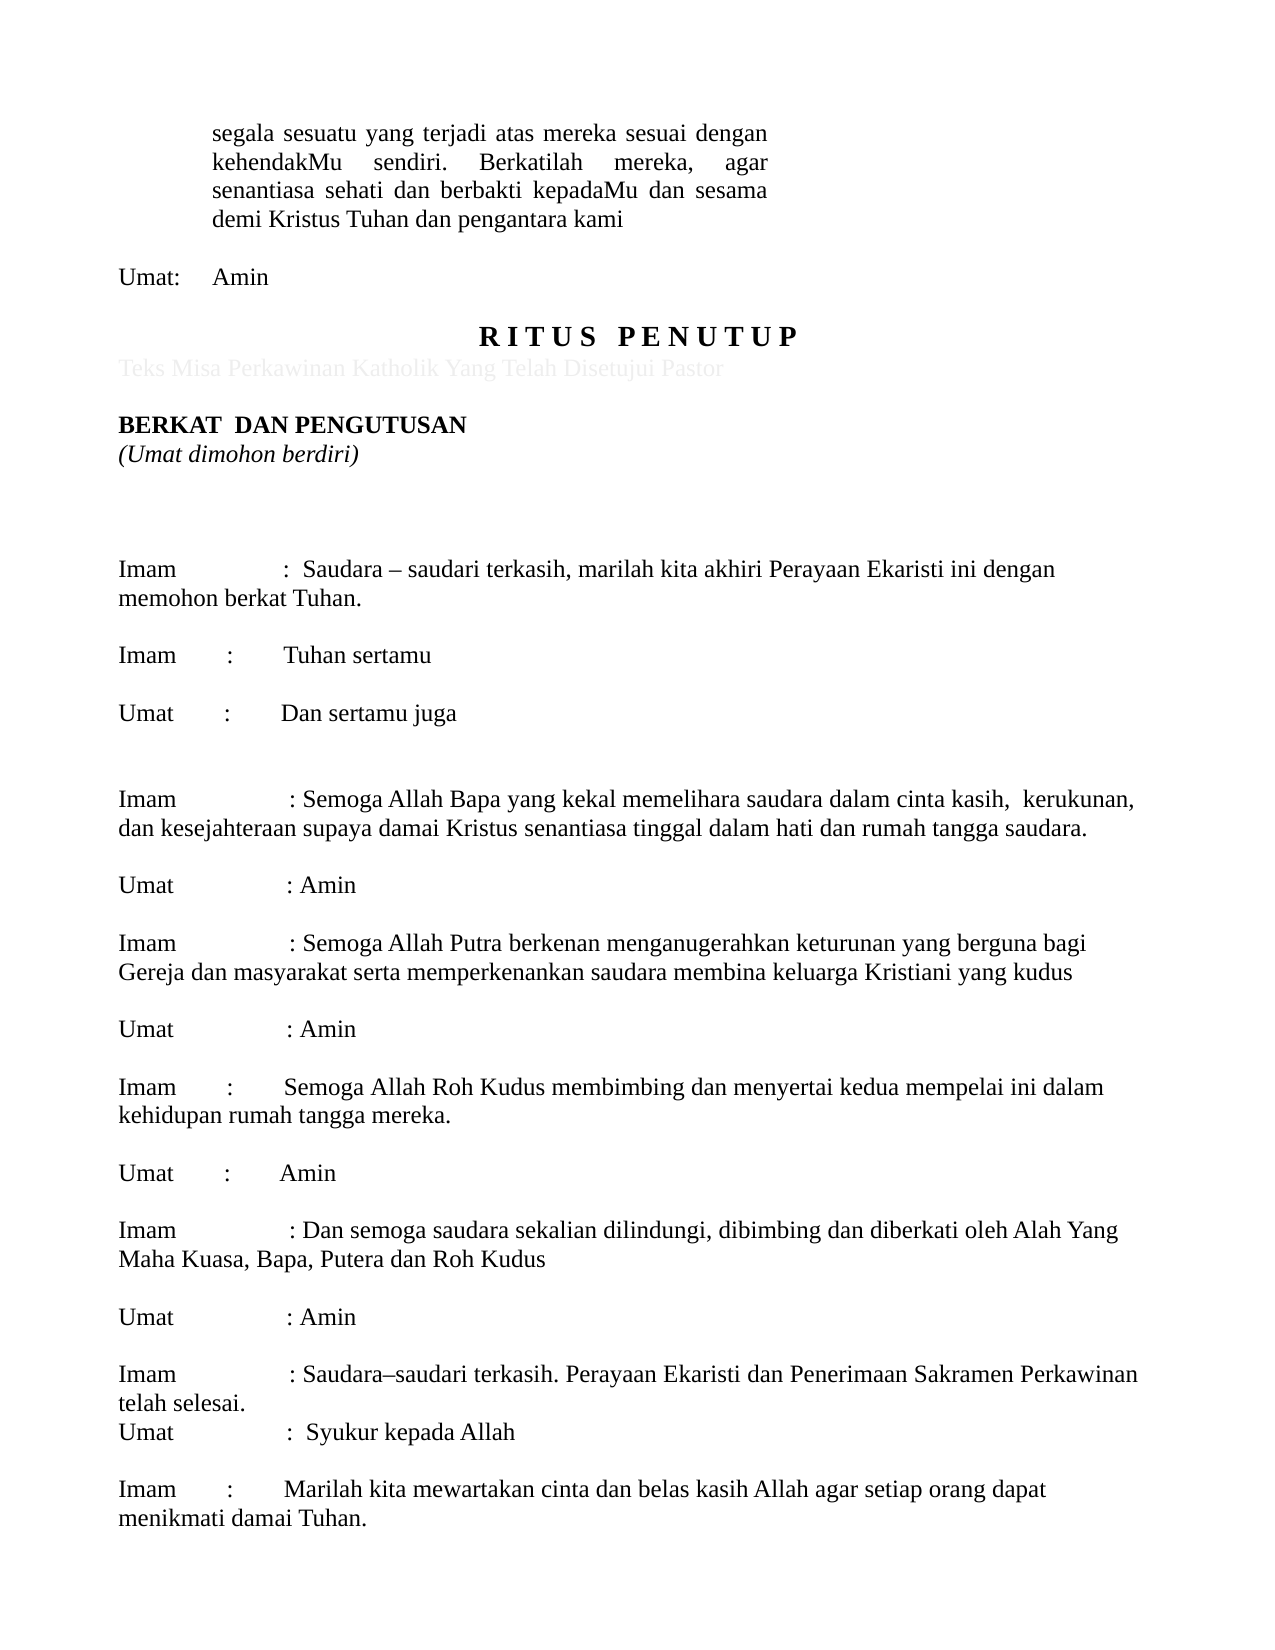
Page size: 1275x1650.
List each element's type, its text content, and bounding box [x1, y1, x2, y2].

text Imam : Marilah kita mewartakan cinta dan belas kasih Allah agar setiap orang dapat menikmati damai Tuhan. [118, 1474, 1157, 1532]
text Umat : Syukur kepada Allah [118, 1417, 1157, 1445]
text Imam : Semoga Allah Bapa yang kekal memelihara saudara dalam cinta kasih, kerukunan, dan kesejahteraan supaya damai Kristus senantiasa tinggal dalam hati dan rumah tangga saudara. [118, 784, 1157, 842]
text Umat : Amin [118, 870, 1157, 899]
text Imam : Dan semoga saudara sekalian dilindungi, dibimbing dan diberkati oleh Alah Yang Maha Kuasa, Bapa, Putera dan Roh Kudus [118, 1215, 1157, 1273]
text Imam : Saudara – saudari terkasih, marilah kita akhiri Perayaan Ekaristi ini dengan memohon berkat Tuhan. [118, 554, 1157, 612]
text R I T U S P E N U T U P [118, 319, 1157, 353]
text (Umat dimohon berdiri) [118, 439, 1157, 468]
text Imam : Saudara–saudari terkasih. Perayaan Ekaristi dan Penerimaan Sakramen Perkawinan telah selesai. [118, 1359, 1157, 1417]
table_header Umat: [118, 118, 212, 291]
text Teks Misa Perkawinan Katholik Yang Telah Disetujui Pastor [118, 353, 1157, 382]
text Imam : Semoga Allah Roh Kudus membimbing dan menyertai kedua mempelai ini dalam kehidupan rumah tangga mereka. [118, 1072, 1157, 1129]
text Umat : Dan sertamu juga [118, 698, 1157, 727]
text Umat : Amin [118, 1302, 1157, 1330]
table_header segala sesuatu yang terjadi atas mereka sesuai dengan kehendakMu sendiri. Berkatilah mereka, agar senantiasa sehati dan berbakti kepadaMu dan sesama demi Kristus Tuhan dan pengantara kami Amin [212, 118, 768, 291]
text Imam : Tuhan sertamu [118, 640, 1157, 669]
text Umat : Amin [118, 1014, 1157, 1043]
text Umat : Amin [118, 1158, 1157, 1187]
text BERKAT DAN PENGUTUSAN [118, 410, 1157, 439]
text Imam : Semoga Allah Putra berkenan menganugerahkan keturunan yang berguna bagi Gereja dan masyarakat serta memperkenankan saudara membina keluarga Kristiani yang kudus [118, 928, 1157, 985]
